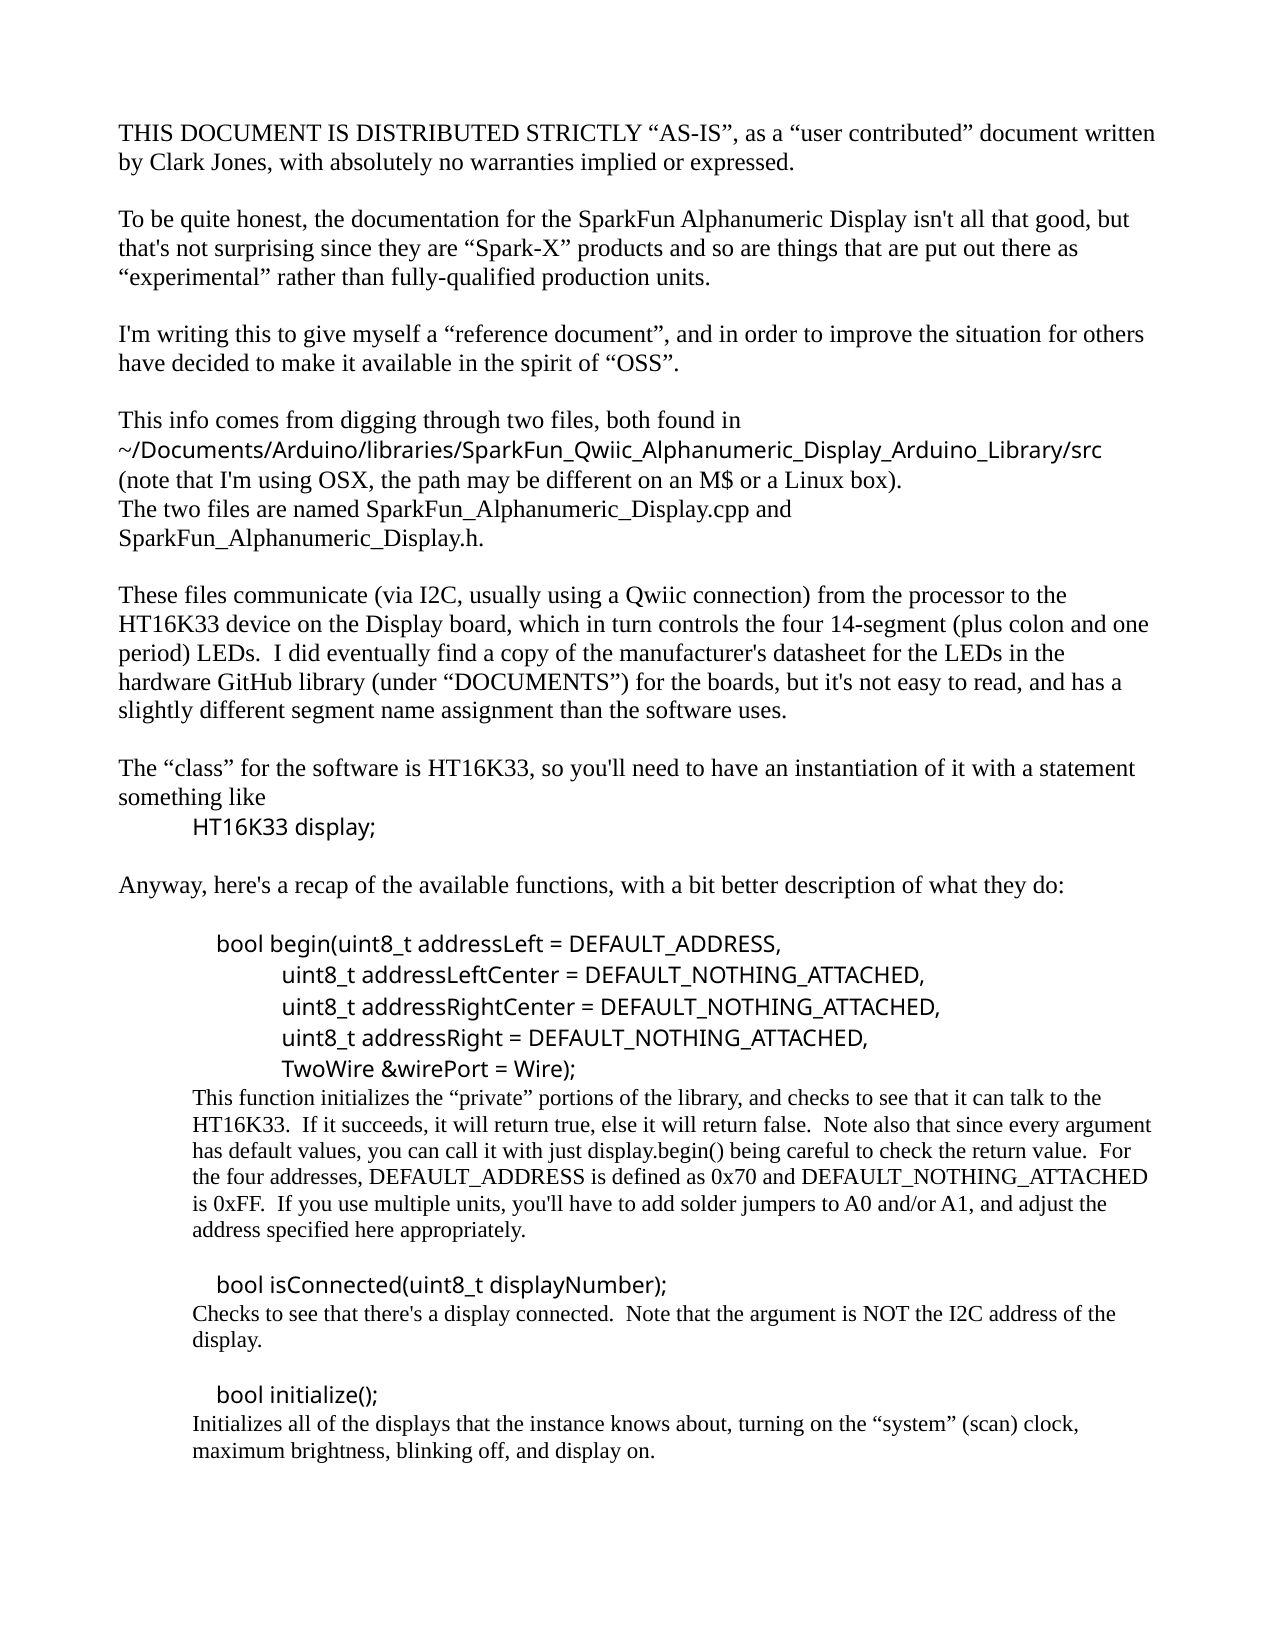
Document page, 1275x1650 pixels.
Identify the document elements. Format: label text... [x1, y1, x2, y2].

text uint8_t addressRight = DEFAULT_NOTHING_ATTACHED, [192, 1022, 1157, 1053]
text To be quite honest, the documentation for the SparkFun Alphanumeric Display isn't all that good, but that's not surprising since they are “Spark-X” products and so are things that are put out there as “experimental” rather than fully-qualified production units. [118, 204, 1157, 291]
text This info comes from digging through two files, both found in ~/Documents/Arduino/libraries/SparkFun_Qwiic_Alphanumeric_Display_Arduino_Library/src [118, 406, 1157, 466]
text This function initializes the “private” portions of the library, and checks to see that it can talk to the HT16K33. If it succeeds, it will return true, else it will return false. Note also that since every argument has default values, you can call it with just display.begin() being careful to check the return value. For the four addresses, DEFAULT_ADDRESS is defined as 0x70 and DEFAULT_NOTHING_ATTACHED is 0xFF. If you use multiple units, you'll have to add solder jumpers to A0 and/or A1, and adjust the address specified here appropriately. [192, 1084, 1157, 1242]
text TwoWire &wirePort = Wire); [192, 1053, 1157, 1084]
text bool isConnected(uint8_t displayNumber); [192, 1269, 1157, 1300]
text THIS DOCUMENT IS DISTRIBUTED STRICTLY “AS-IS”, as a “user contributed” document written by Clark Jones, with absolutely no warranties implied or expressed. [118, 118, 1157, 176]
text These files communicate (via I2C, usually using a Qwiic connection) from the processor to the HT16K33 device on the Display board, which in turn controls the four 14-segment (plus colon and one period) LEDs. I did eventually find a copy of the manufacturer's datasheet for the LEDs in the hardware GitHub library (under “DOCUMENTS”) for the boards, but it's not easy to read, and has a slightly different segment name assignment than the software uses. [118, 581, 1157, 724]
text The “class” for the software is HT16K33, so you'll need to have an instantiation of it with a statement something like [118, 753, 1157, 811]
text HT16K33 display; [192, 811, 1157, 842]
text Initializes all of the displays that the instance knows about, turning on the “system” (scan) clock, maximum brightness, blinking off, and display on. [192, 1410, 1157, 1463]
text Anyway, here's a recap of the available functions, with a bit better description of what they do: [118, 871, 1157, 899]
text bool initialize(); [192, 1379, 1157, 1410]
text uint8_t addressLeftCenter = DEFAULT_NOTHING_ATTACHED, [192, 959, 1157, 991]
text bool begin(uint8_t addressLeft = DEFAULT_ADDRESS, [192, 928, 1157, 959]
text I'm writing this to give myself a “reference document”, and in order to improve the situation for others have decided to make it available in the spirit of “OSS”. [118, 319, 1157, 377]
text (note that I'm using OSX, the path may be different on an M$ or a Linux box). [118, 466, 1157, 494]
text The two files are named SparkFun_Alphanumeric_Display.cpp and SparkFun_Alphanumeric_Display.h. [118, 494, 1157, 552]
text uint8_t addressRightCenter = DEFAULT_NOTHING_ATTACHED, [192, 991, 1157, 1022]
text Checks to see that there's a display connected. Note that the argument is NOT the I2C address of the display. [192, 1300, 1157, 1353]
